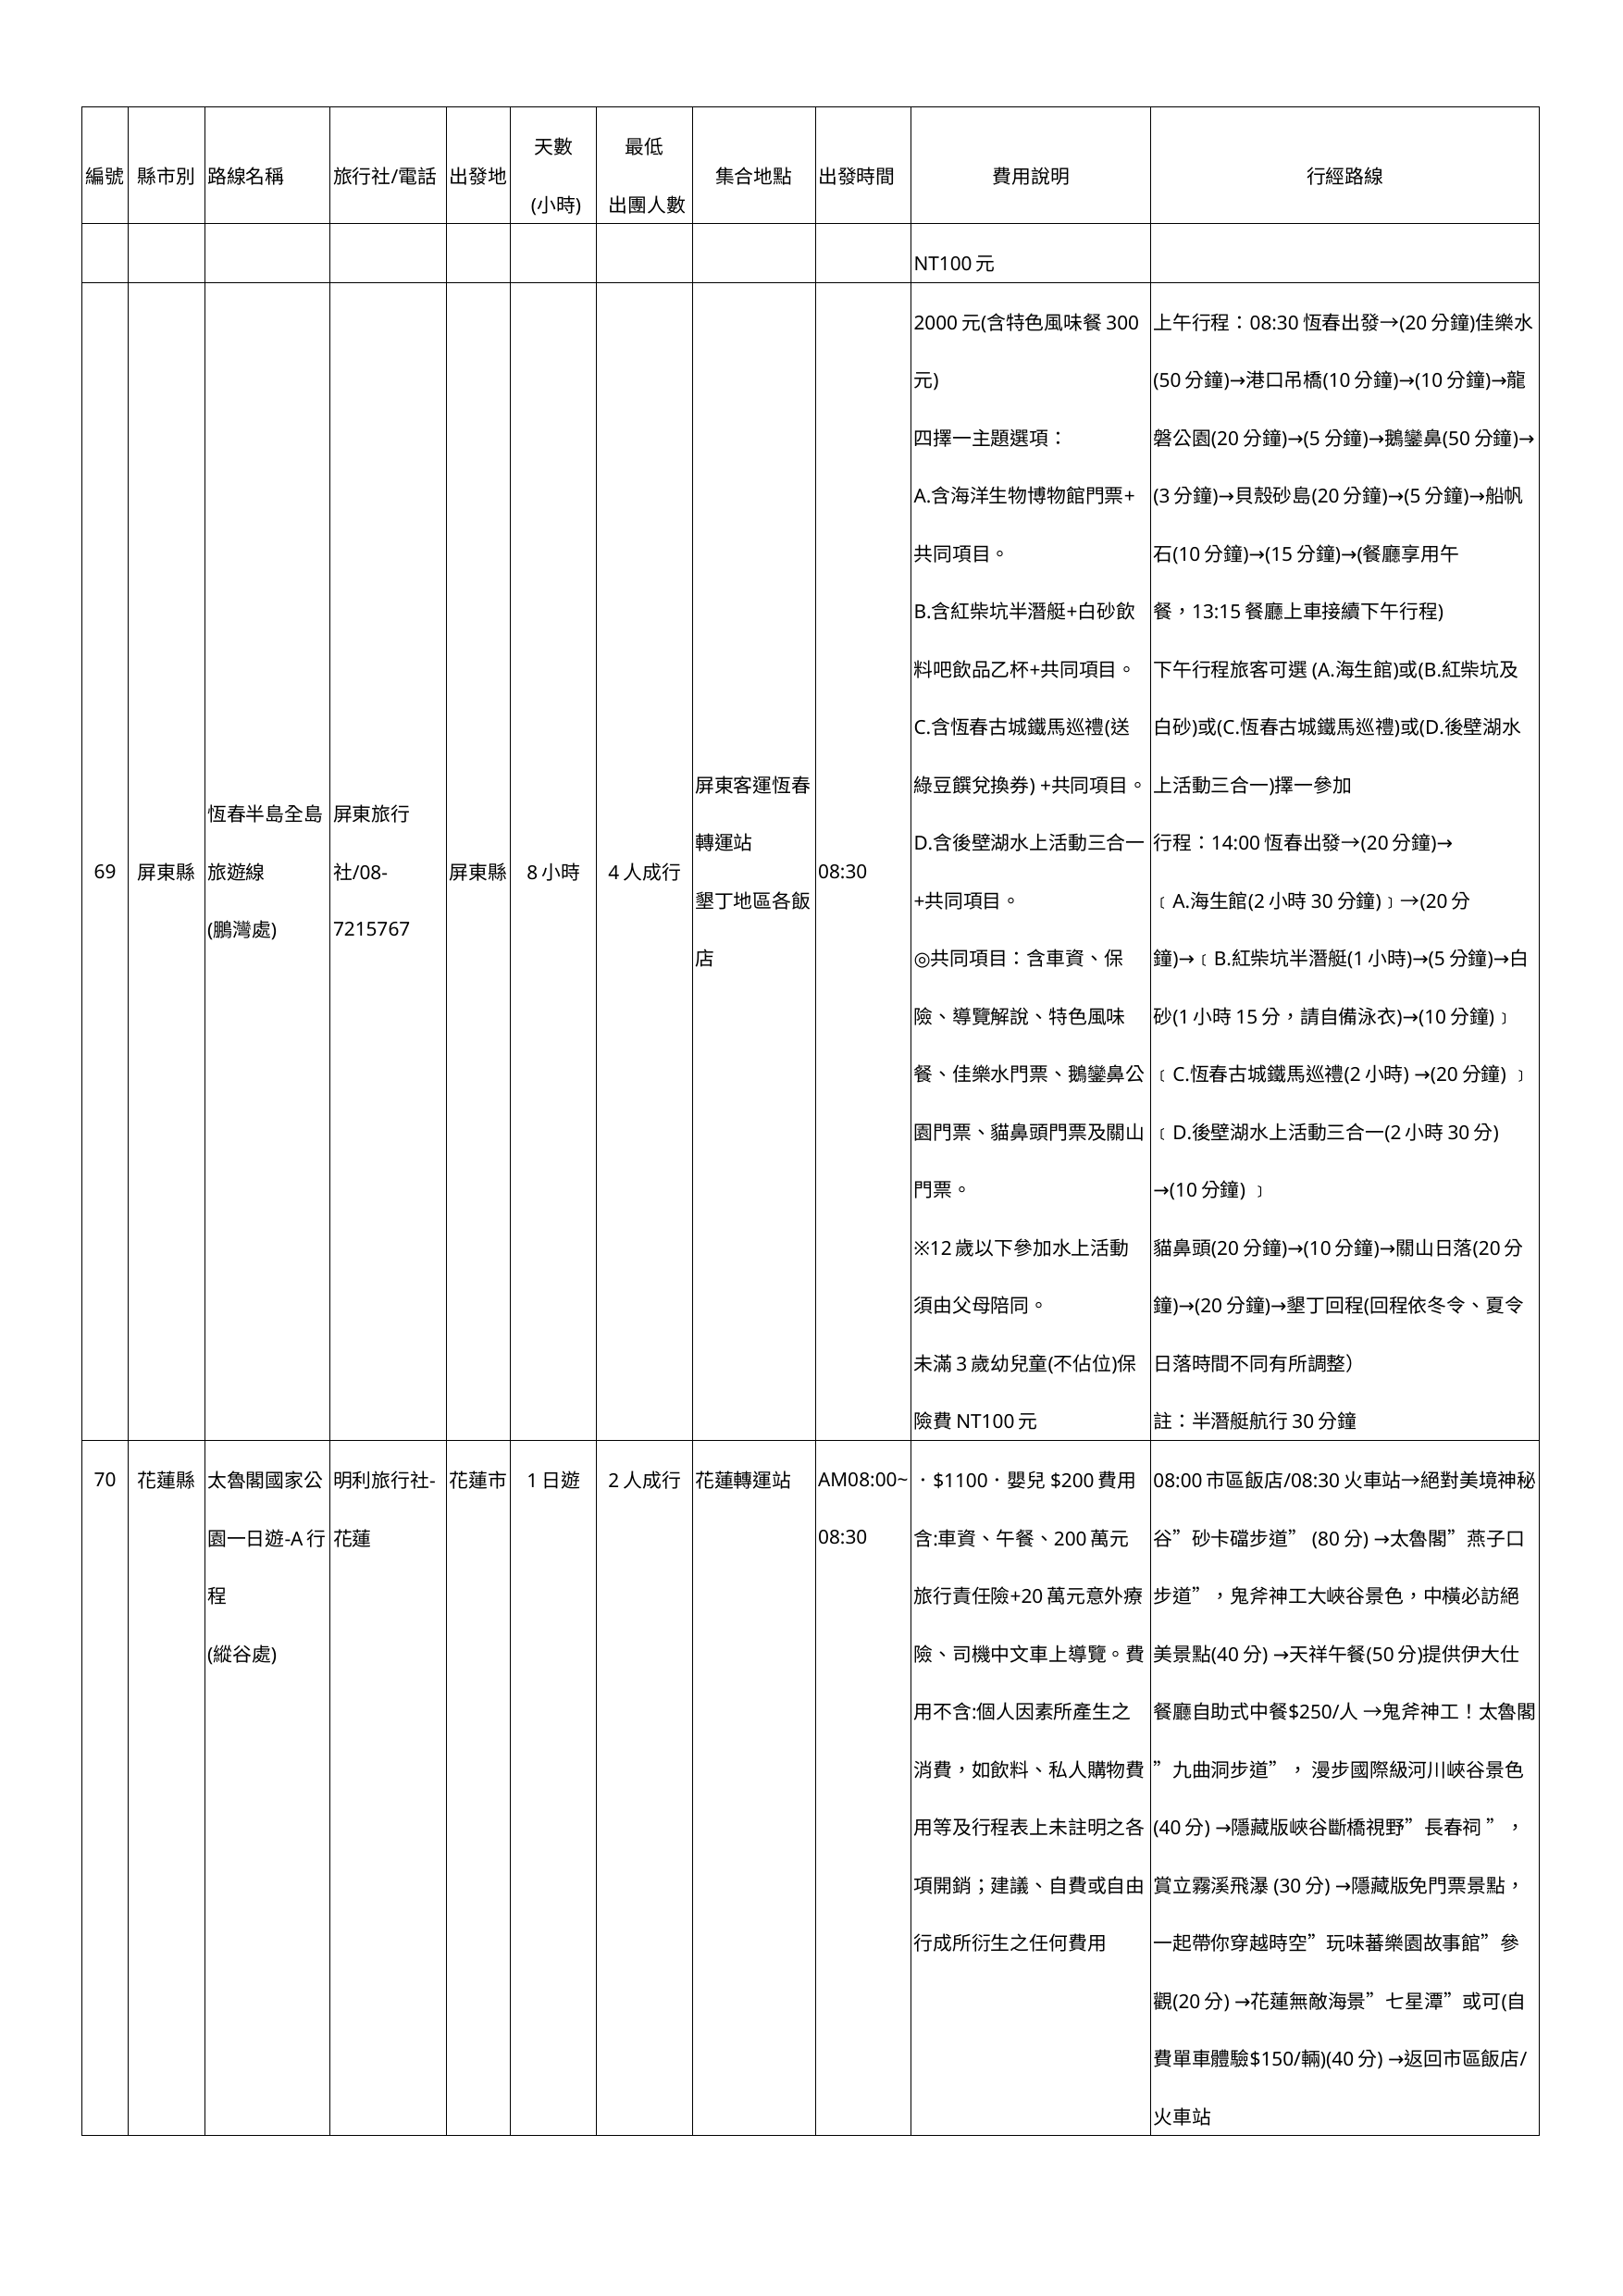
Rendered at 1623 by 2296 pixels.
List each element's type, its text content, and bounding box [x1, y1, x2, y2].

table_cell 4人成行 [597, 283, 692, 1440]
table_header 縣市別 [129, 107, 204, 223]
table_cell 屏東縣 [129, 283, 204, 1440]
table_cell 屏東縣 [447, 283, 510, 1440]
table_header 旅行社/電話 [330, 107, 446, 223]
table_cell 屏東客運恆春轉運站 墾丁地區各飯店 [693, 283, 815, 1440]
table_header 出發地 [447, 107, 510, 223]
table_cell [816, 224, 911, 282]
table_cell 上午行程：08:30恆春出發→(20分鐘)佳樂水(50分鐘)→港口吊橋(10分鐘)→(10分鐘)→龍磐公園(20分鐘)→(5分鐘)→鵝鑾鼻(50分鐘)→(3分鐘)→貝殼砂島(20分鐘)→(5分鐘)→船帆石(10分鐘)→(15分鐘)→(餐廳享用午餐，13:15餐廳上車接續下午行程) 下午行程旅客可選 (A.海生館)或(B.紅柴坑及白砂)或(C.恆春古城鐵馬巡禮)或(D.後壁湖水上活動三合一)擇一參加 行程：14:00恆春出發→(20分鐘)→ ﹝A.海生館(2小時30分鐘)﹞→(20分鐘)→﹝B.紅柴坑半潛艇(1小時)→(5分鐘)→白砂(1小時15分，請自備泳衣)→(10分鐘)﹞ ﹝C.恆春古城鐵馬巡禮(2小時) →(20分鐘) ﹞﹝D.後壁湖水上活動三合一(2小時30分) →(10分鐘) ﹞ 貓鼻頭(20分鐘)→(10分鐘)→關山日落(20分鐘)→(20分鐘)→墾丁回程(回程依冬令、夏令日落時間不同有所調整） 註：半潛艇航行30分鐘 [1151, 283, 1539, 1440]
table_cell 恆春半島全島旅遊線 (鵬灣處) [205, 283, 329, 1440]
table_cell 69 [82, 283, 128, 1440]
table_header 費用說明 [911, 107, 1150, 223]
table_cell 2000元(含特色風味餐300元) 四擇一主題選項： A.含海洋生物博物館門票+共同項目。 B.含紅柴坑半潛艇+白砂飲料吧飲品乙杯+共同項目。 C.含恆春古城鐵馬巡禮(送綠豆饌兌換券) +共同項目。 D.含後壁湖水上活動三合一+共同項目。 ◎共同項目：含車資、保險、導覽解說、特色風味餐、佳樂水門票、鵝鑾鼻公園門票、貓鼻頭門票及關山門票。 ※12歲以下參加水上活動須由父母陪同。 未滿3歲幼兒童(不佔位)保險費NT100元 [911, 283, 1150, 1440]
table_cell 70 [82, 1441, 128, 2135]
table_cell 太魯閣國家公園一日遊-A行程 (縱谷處) [205, 1441, 329, 2135]
table_cell 08:00市區飯店/08:30火車站→絕對美境神秘谷”砂卡礑步道” (80分) →太魯閣”燕子口步道”，鬼斧神工大峽谷景色，中橫必訪絕美景點(40分) →天祥午餐(50分)提供伊大仕餐廳自助式中餐$250/人 →鬼斧神工！太魯閣”九曲洞步道”， 漫步國際級河川峽谷景色 (40分) →隱藏版峽谷斷橋視野”長春祠 ”， 賞立霧溪飛瀑 (30分) →隱藏版免門票景點，一起帶你穿越時空”玩味蕃樂園故事館”參觀(20分) →花蓮無敵海景”七星潭”或可(自費單車體驗$150/輛)(40分) →返回市區飯店/火車站 [1151, 1441, 1539, 2135]
table_cell [693, 224, 815, 282]
table_header 行經路線 [1151, 107, 1539, 223]
table_cell AM08:00~08:30 [816, 1441, 911, 2135]
table_cell 08:30 [816, 283, 911, 1440]
table_cell [511, 224, 596, 282]
table_cell [129, 224, 204, 282]
table_cell [447, 224, 510, 282]
table_cell 2人成行 [597, 1441, 692, 2135]
table_header 路線名稱 [205, 107, 329, 223]
table_cell 明利旅行社-花蓮 [330, 1441, 446, 2135]
table_cell NT100元 [911, 224, 1150, 282]
table_cell [597, 224, 692, 282]
table_header 天數 (小時) [511, 107, 596, 223]
table_cell 1日遊 [511, 1441, 596, 2135]
table_cell [330, 224, 446, 282]
table_header 最低 出團人數 [597, 107, 692, 223]
table_cell 花蓮轉運站 [693, 1441, 815, 2135]
table_cell [82, 224, 128, 282]
table_cell [1151, 224, 1539, 282]
table_header 集合地點 [693, 107, 815, 223]
table_cell 花蓮市 [447, 1441, 510, 2135]
table_header 編號 [82, 107, 128, 223]
table_cell 8小時 [511, 283, 596, 1440]
table_cell [205, 224, 329, 282]
table_header 出發時間 [816, 107, 911, 223]
table_cell 花蓮縣 [129, 1441, 204, 2135]
table_cell ．$1100．嬰兒 $200費用含:車資、午餐、200萬元旅行責任險+20萬元意外療險、司機中文車上導覽。費用不含:個人因素所產生之消費，如飲料、私人購物費用等及行程表上未註明之各項開銷；建議、自費或自由行成所衍生之任何費用 [911, 1441, 1150, 2135]
table_cell 屏東旅行社/08-7215767 [330, 283, 446, 1440]
